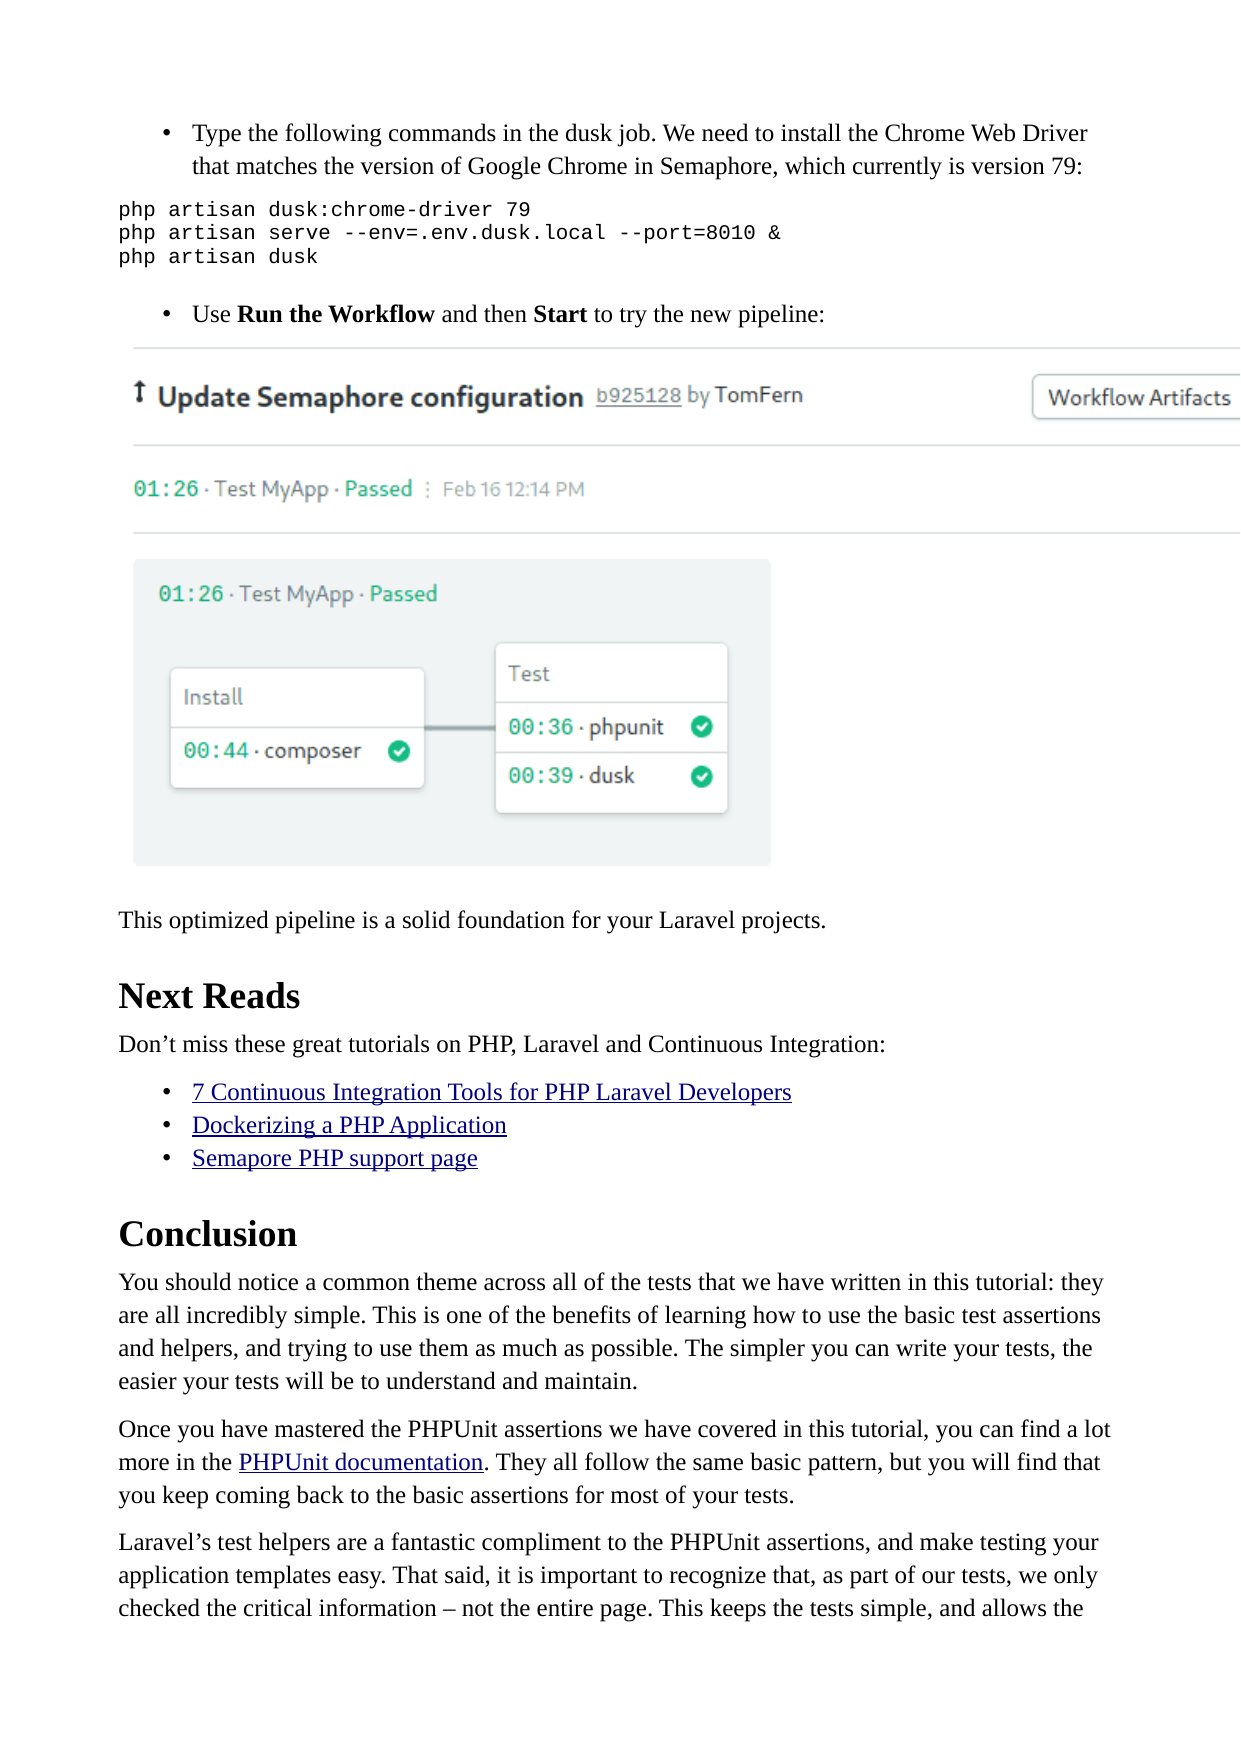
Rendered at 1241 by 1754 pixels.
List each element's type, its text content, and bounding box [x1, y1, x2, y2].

text Laravel’s test helpers are a fantastic compliment to the PHPUnit assertions, and make testing your application templates easy. That said, it is important to recognize that, as part of our tests, we only checked the critical information – not the entire page. This keeps the tests simple, and allows the [118, 1527, 1122, 1622]
text This optimized pipeline is a solid foundation for your Laravel projects. [118, 905, 1122, 934]
list Dockerizing a PHP Application [162, 1110, 1122, 1139]
picture [118, 346, 1241, 882]
text Don’t miss these great tutorials on PHP, Laravel and Continuous Integration: [118, 1029, 1122, 1058]
list Use Run the Workflow and then Start to try the new pipeline: [162, 299, 1122, 328]
subtitle Next Reads [118, 974, 1122, 1017]
list 7 Continuous Integration Tools for PHP Laravel Developers [162, 1077, 1122, 1106]
text php artisan serve --env=.env.dusk.local --port=8010 & [118, 222, 1122, 246]
text php artisan dusk:chrome-driver 79 [118, 199, 1122, 222]
text You should notice a common theme across all of the tests that we have written in this tutorial: they are all incredibly simple. This is one of the benefits of learning how to use the basic test assertions and helpers, and trying to use them as much as possible. The simpler you can write your tests, the easier your tests will be to understand and maintain. [118, 1267, 1122, 1395]
list Semapore PHP support page [162, 1143, 1122, 1172]
text php artisan dusk [118, 246, 1122, 270]
subtitle Conclusion [118, 1212, 1122, 1255]
text Once you have mastered the PHPUnit assertions we have covered in this tutorial, you can find a lot more in the PHPUnit documentation. They all follow the same basic pattern, but you will find that you keep coming back to the basic assertions for most of your tests. [118, 1414, 1122, 1509]
list Type the following commands in the dusk job. We need to install the Chrome Web Driver that matches the version of Google Chrome in Semaphore, which currently is version 79: [162, 118, 1122, 180]
